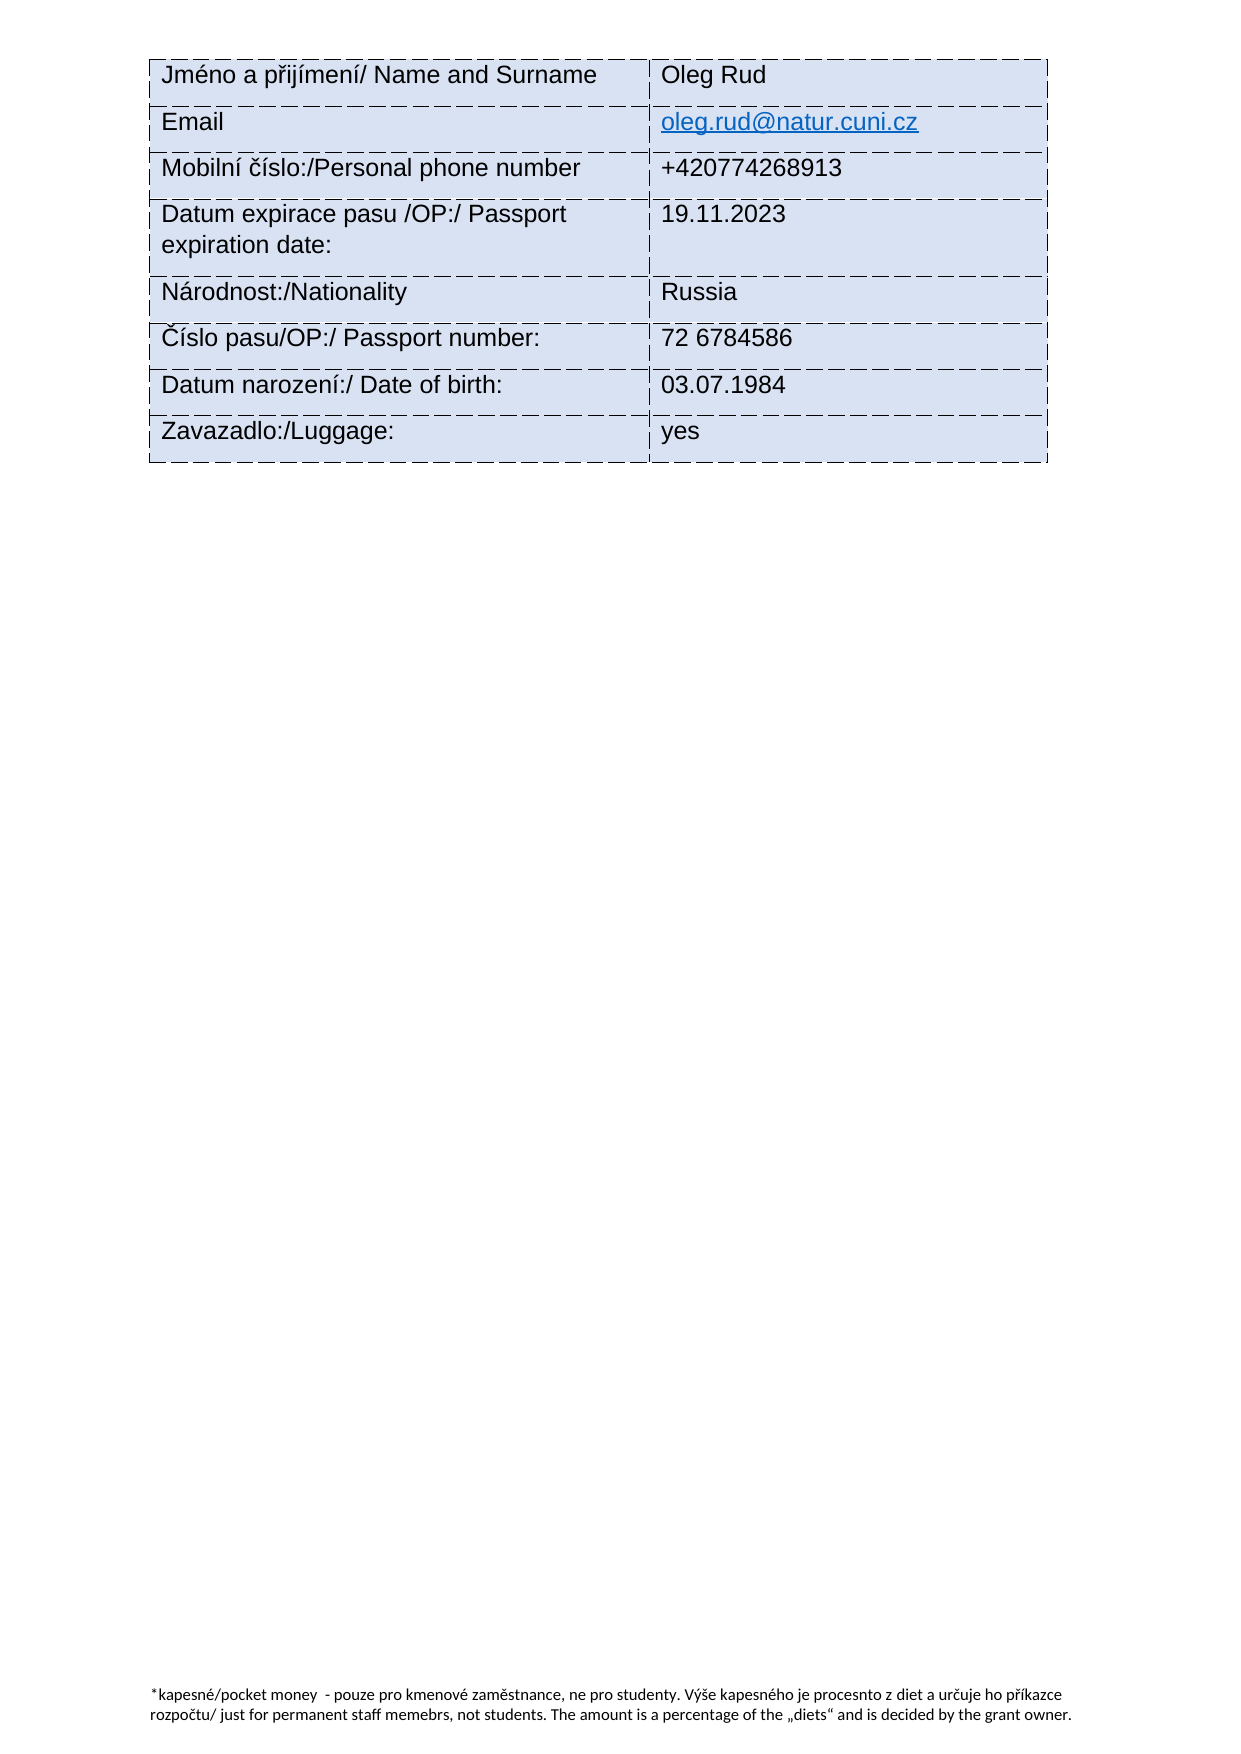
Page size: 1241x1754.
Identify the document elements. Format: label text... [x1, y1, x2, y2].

table_cell Národnost:/Nationality [150, 276, 649, 322]
table_cell Datum expirace pasu /OP:/ Passport expiration date: [150, 199, 649, 276]
table_cell 03.07.1984 [649, 369, 1048, 415]
table_cell 72 6784586 [649, 323, 1048, 369]
table_header Jméno a přijímení/ Name and Surname [150, 59, 649, 106]
table_header Oleg Rud [649, 59, 1048, 106]
table_cell Mobilní číslo:/Personal phone number [150, 152, 649, 198]
table_cell Russia [649, 276, 1048, 322]
table_cell oleg.rud@natur.cuni.cz [649, 106, 1048, 152]
table_cell Datum narození:/ Date of birth: [150, 369, 649, 415]
table_cell 19.11.2023 [649, 199, 1048, 276]
table_cell +420774268913 [649, 152, 1048, 198]
table_cell Číslo pasu/OP:/ Passport number: [150, 323, 649, 369]
table_cell yes [649, 415, 1048, 462]
table_cell Email [150, 106, 649, 152]
table_cell Zavazadlo:/Luggage: [150, 415, 649, 462]
